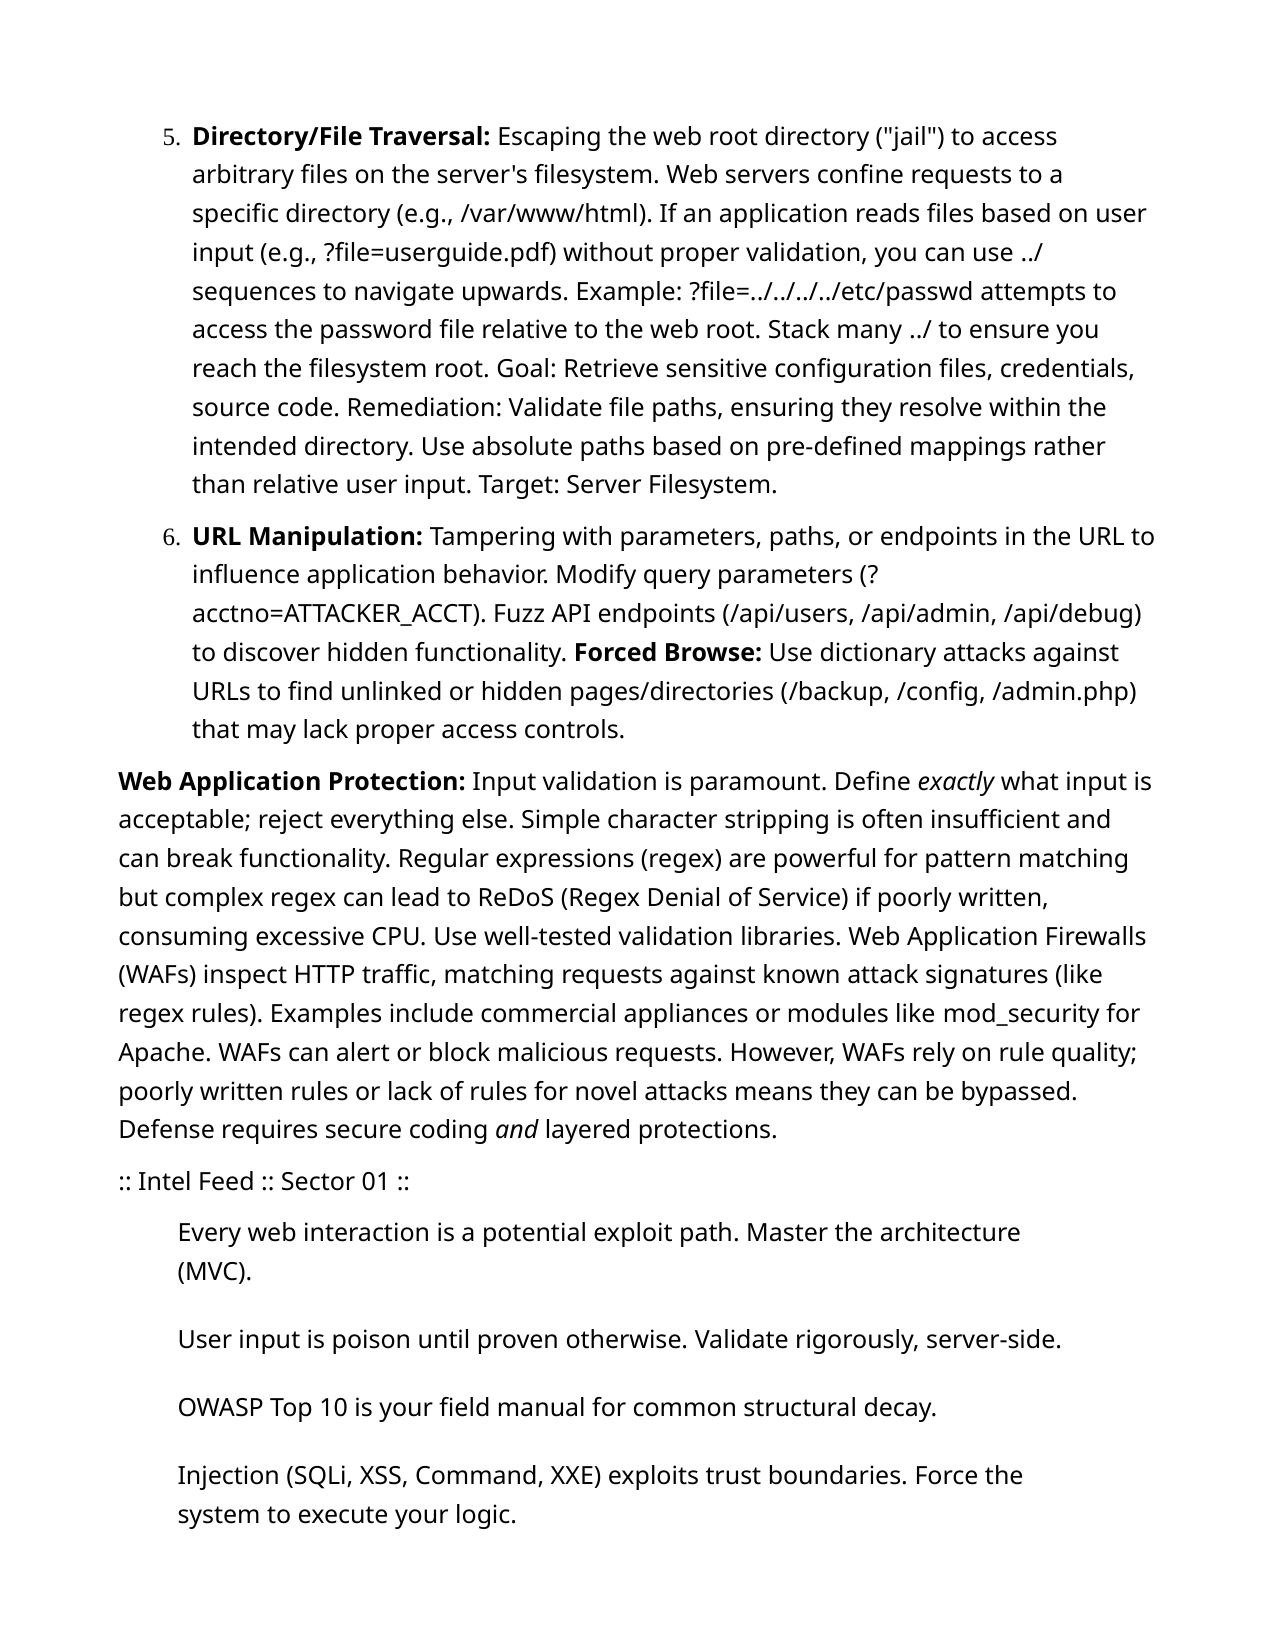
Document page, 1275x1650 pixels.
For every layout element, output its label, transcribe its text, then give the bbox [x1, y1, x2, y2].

list Directory/File Traversal: Escaping the web root directory ("jail") to access arbitrary files on the server's filesystem. Web servers confine requests to a specific directory (e.g., /var/www/html). If an application reads files based on user input (e.g., ?file=userguide.pdf) without proper validation, you can use ../ sequences to navigate upwards. Example: ?file=../../../../etc/passwd attempts to access the password file relative to the web root. Stack many ../ to ensure you reach the filesystem root. Goal: Retrieve sensitive configuration files, credentials, source code. Remediation: Validate file paths, ensuring they resolve within the intended directory. Use absolute paths based on pre-defined mappings rather than relative user input. Target: Server Filesystem. [162, 118, 1157, 501]
text OWASP Top 10 is your field manual for common structural decay. [177, 1389, 1098, 1424]
text Injection (SQLi, XSS, Command, XXE) exploits trust boundaries. Force the system to execute your logic. [177, 1458, 1098, 1531]
text Every web interaction is a potential exploit path. Master the architecture (MVC). [177, 1214, 1098, 1287]
text Web Application Protection: Input validation is paramount. Define exactly what input is acceptable; reject everything else. Simple character stripping is often insufficient and can break functionality. Regular expressions (regex) are powerful for pattern matching but complex regex can lead to ReDoS (Regex Denial of Service) if poorly written, consuming excessive CPU. Use well-tested validation libraries. Web Application Firewalls (WAFs) inspect HTTP traffic, matching requests against known attack signatures (like regex rules). Examples include commercial appliances or modules like mod_security for Apache. WAFs can alert or block malicious requests. However, WAFs rely on rule quality; poorly written rules or lack of rules for novel attacks means they can be bypassed. Defense requires secure coding and layered protections. [118, 763, 1157, 1146]
text User input is poison until proven otherwise. Validate rigorously, server-side. [177, 1321, 1098, 1355]
list URL Manipulation: Tampering with parameters, paths, or endpoints in the URL to influence application behavior. Modify query parameters (?acctno=ATTACKER_ACCT). Fuzz API endpoints (/api/users, /api/admin, /api/debug) to discover hidden functionality. Forced Browse: Use dictionary attacks against URLs to find unlinked or hidden pages/directories (/backup, /config, /admin.php) that may lack proper access controls. [162, 518, 1157, 746]
text :: Intel Feed :: Sector 01 :: [118, 1163, 1157, 1197]
